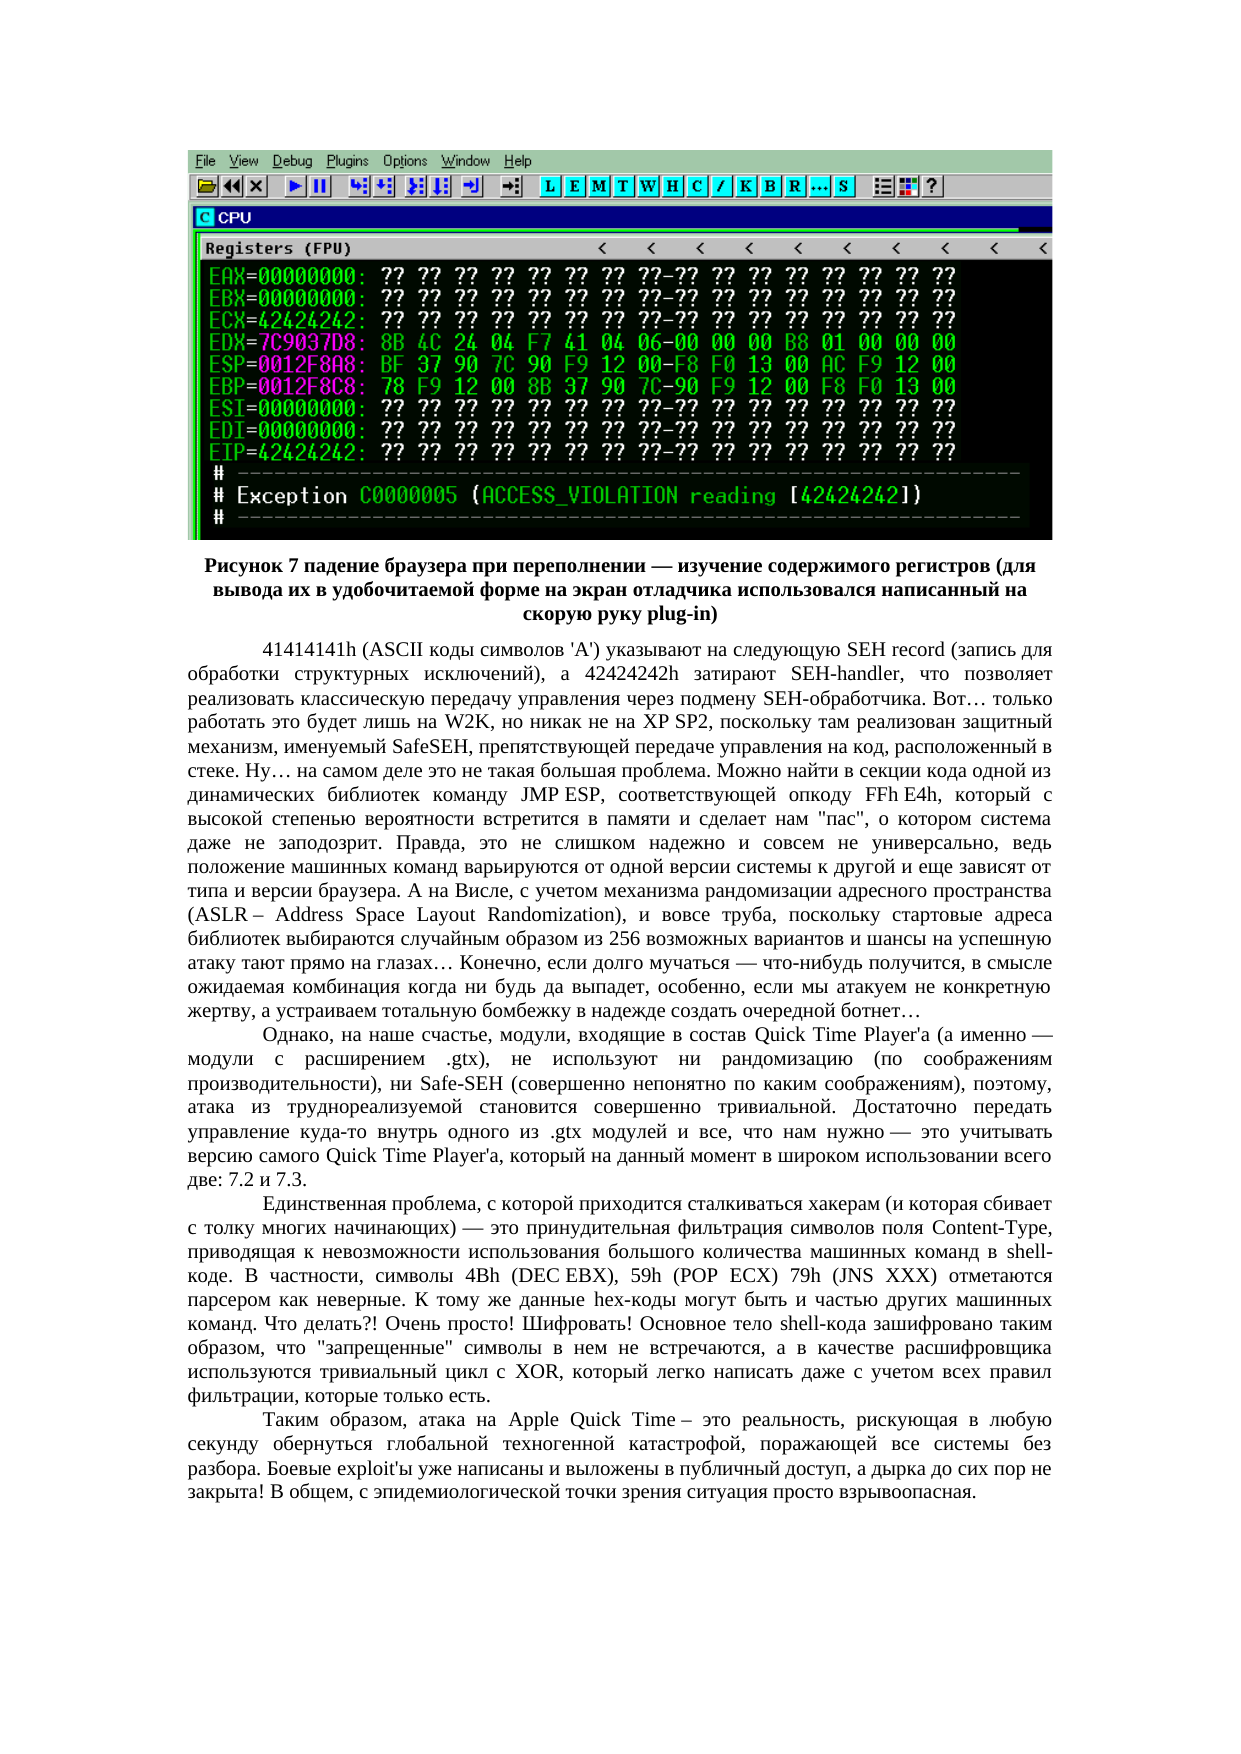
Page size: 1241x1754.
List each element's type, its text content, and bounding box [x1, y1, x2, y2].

text Однако, на наше счастье, модули, входящие в состав Quick Time Player'а (а именно — модули с расширением .gtx), не используют ни рандомизацию (по соображениям производительности), ни Safe-SEH (совершенно непонятно по каким соображениям), поэтому, атака из труднореализуемой становится совершенно тривиальной. Достаточно передать управление куда-то внутрь одного из .gtx модулей и все, что нам нужно — это учитывать версию самого Quick Time Player'а, который на данный момент в широком использовании всего две: 7.2 и 7.3. [187, 1022, 1053, 1191]
text 41414141h (ASCII коды символов 'A') указывают на следующую SEH record (запись для обработки структурных исключений), а 42424242h затирают SEH-handler, что позволяет реализовать классическую передачу управления через подмену SEH-обработчика. Вот… только работать это будет лишь на W2K, но никак не на XP SP2, поскольку там реализован защитный механизм, именуемый SafeSEH, препятствующей передаче управления на код, расположенный в стеке. Ну… на самом деле это не такая большая проблема. Можно найти в секции кода одной из динамических библиотек команду JMP ESP, соответствующей опкоду FFh E4h, который с высокой степенью вероятности встретится в памяти и сделает нам "пас", о котором система даже не заподозрит. Правда, это не слишком надежно и совсем не универсально, ведь положение машинных команд варьируются от одной версии системы к другой и еще зависят от типа и версии браузера. А на Висле, с учетом механизма рандомизации адресного пространства (ASLR – Address Space Layout Randomization), и вовсе труба, поскольку стартовые адреса библиотек выбираются случайным образом из 256 возможных вариантов и шансы на успешную атаку тают прямо на глазах… Конечно, если долго мучаться — что-нибудь получится, в смысле ожидаемая комбинация когда ни будь да выпадет, особенно, если мы атакуем не конкретную жертву, а устраиваем тотальную бомбежку в надежде создать очередной ботнет… [187, 637, 1053, 1022]
text Таким образом, атака на Apple Quick Time – это реальность, рискующая в любую секунду обернуться глобальной техногенной катастрофой, поражающей все системы без разбора. Боевые exploit'ы уже написаны и выложены в публичный доступ, а дырка до сих пор не закрыта! В общем, с эпидемиологической точки зрения ситуация просто взрывоопасная. [187, 1407, 1053, 1503]
text Рисунок 7 падение браузера при переполнении — изучение содержимого регистров (для вывода их в удобочитаемой форме на экран отладчика использовался написанный на скорую руку plug-in) [187, 553, 1053, 625]
text Единственная проблема, с которой приходится сталкиваться хакерам (и которая сбивает с толку многих начинающих) — это принудительная фильтрация символов поля Content-Type, приводящая к невозможности использования большого количества машинных команд в shell-коде. В частности, символы 4Bh (DEC EBX), 59h (POP ECX) 79h (JNS XXX) отметаются парсером как неверные. К тому же данные hex-коды могут быть и частью других машинных команд. Что делать?! Очень просто! Шифровать! Основное тело shell-кода зашифровано таким образом, что "запрещенные" символы в нем не встречаются, а в качестве расшифровщика используются тривиальный цикл с XOR, который легко написать даже с учетом всех правил фильтрации, которые только есть. [187, 1191, 1053, 1407]
picture [187, 150, 1053, 540]
